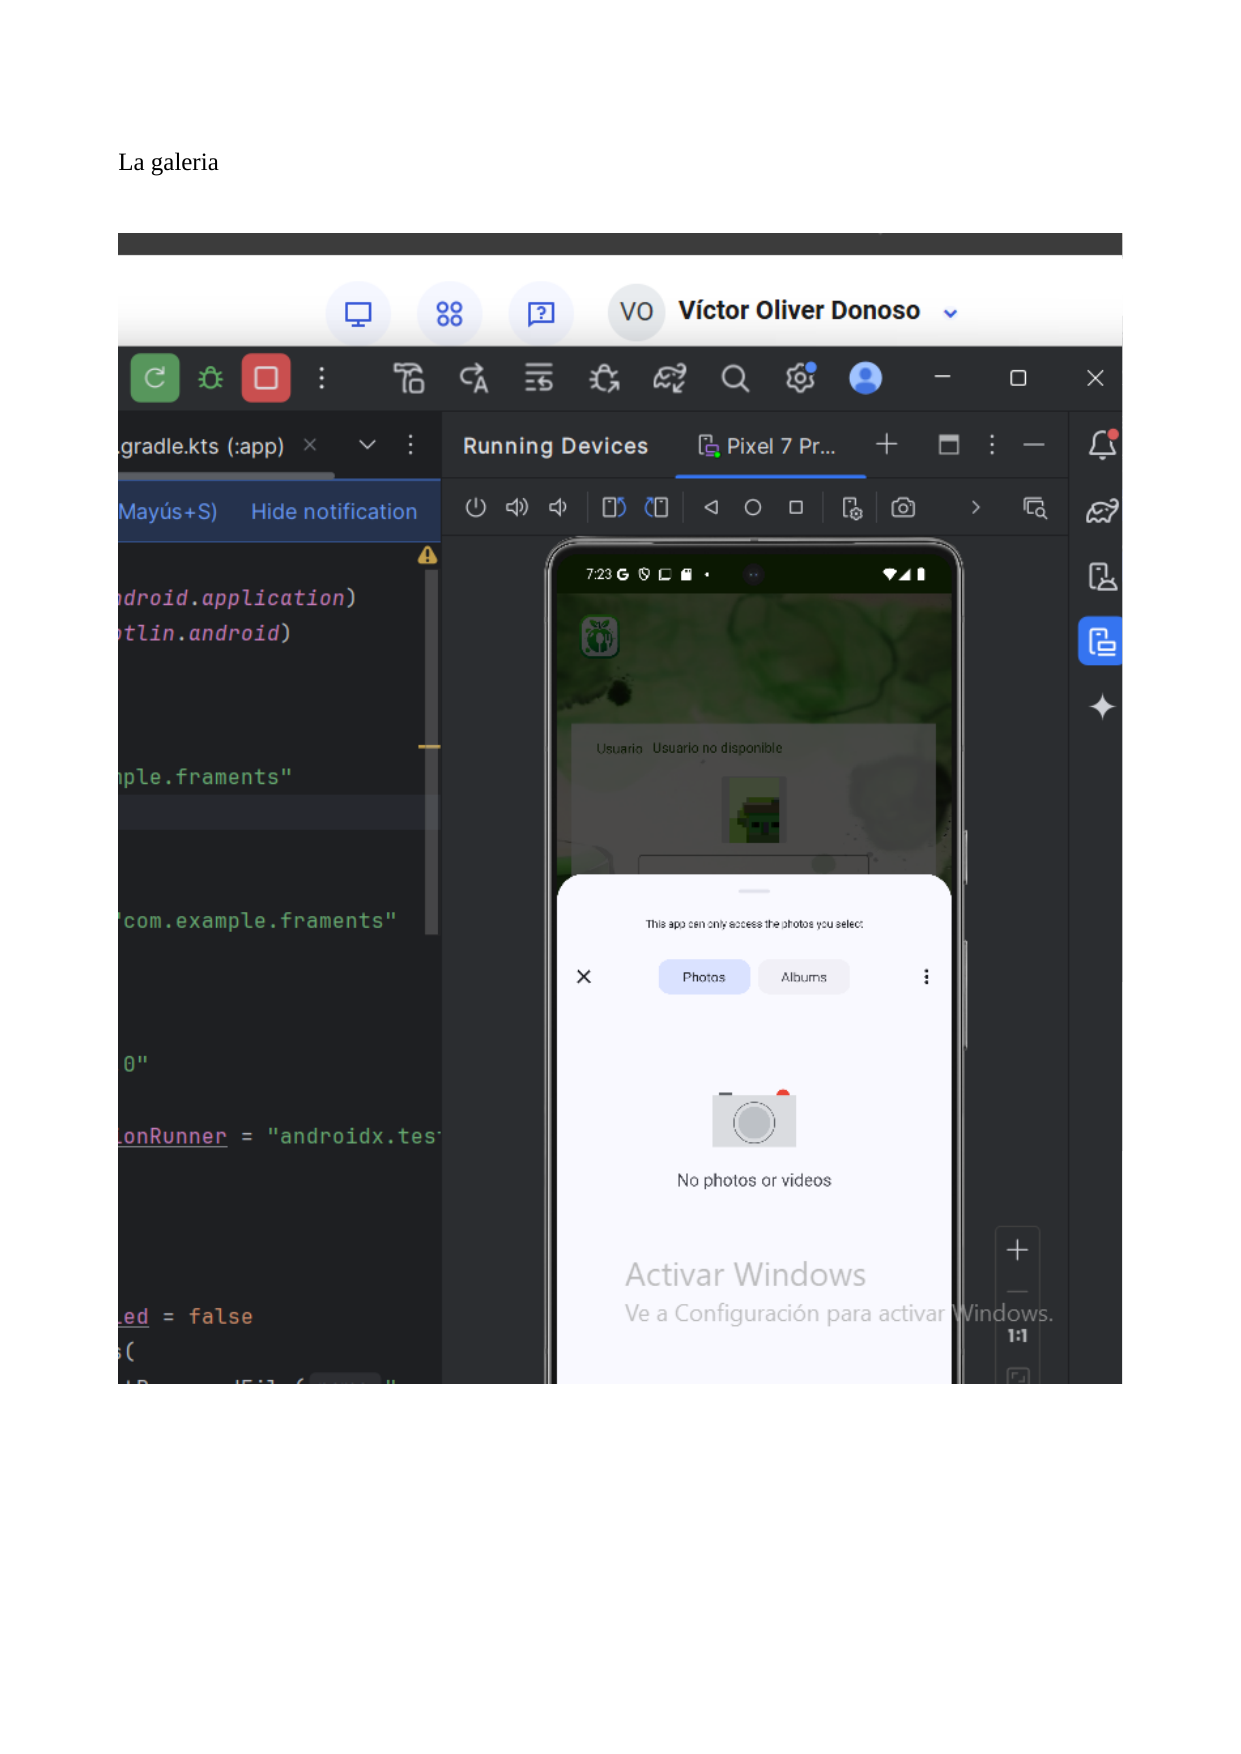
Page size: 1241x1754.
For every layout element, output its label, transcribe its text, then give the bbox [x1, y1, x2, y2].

picture [118, 233, 1123, 1384]
text La galeria [118, 147, 1122, 176]
